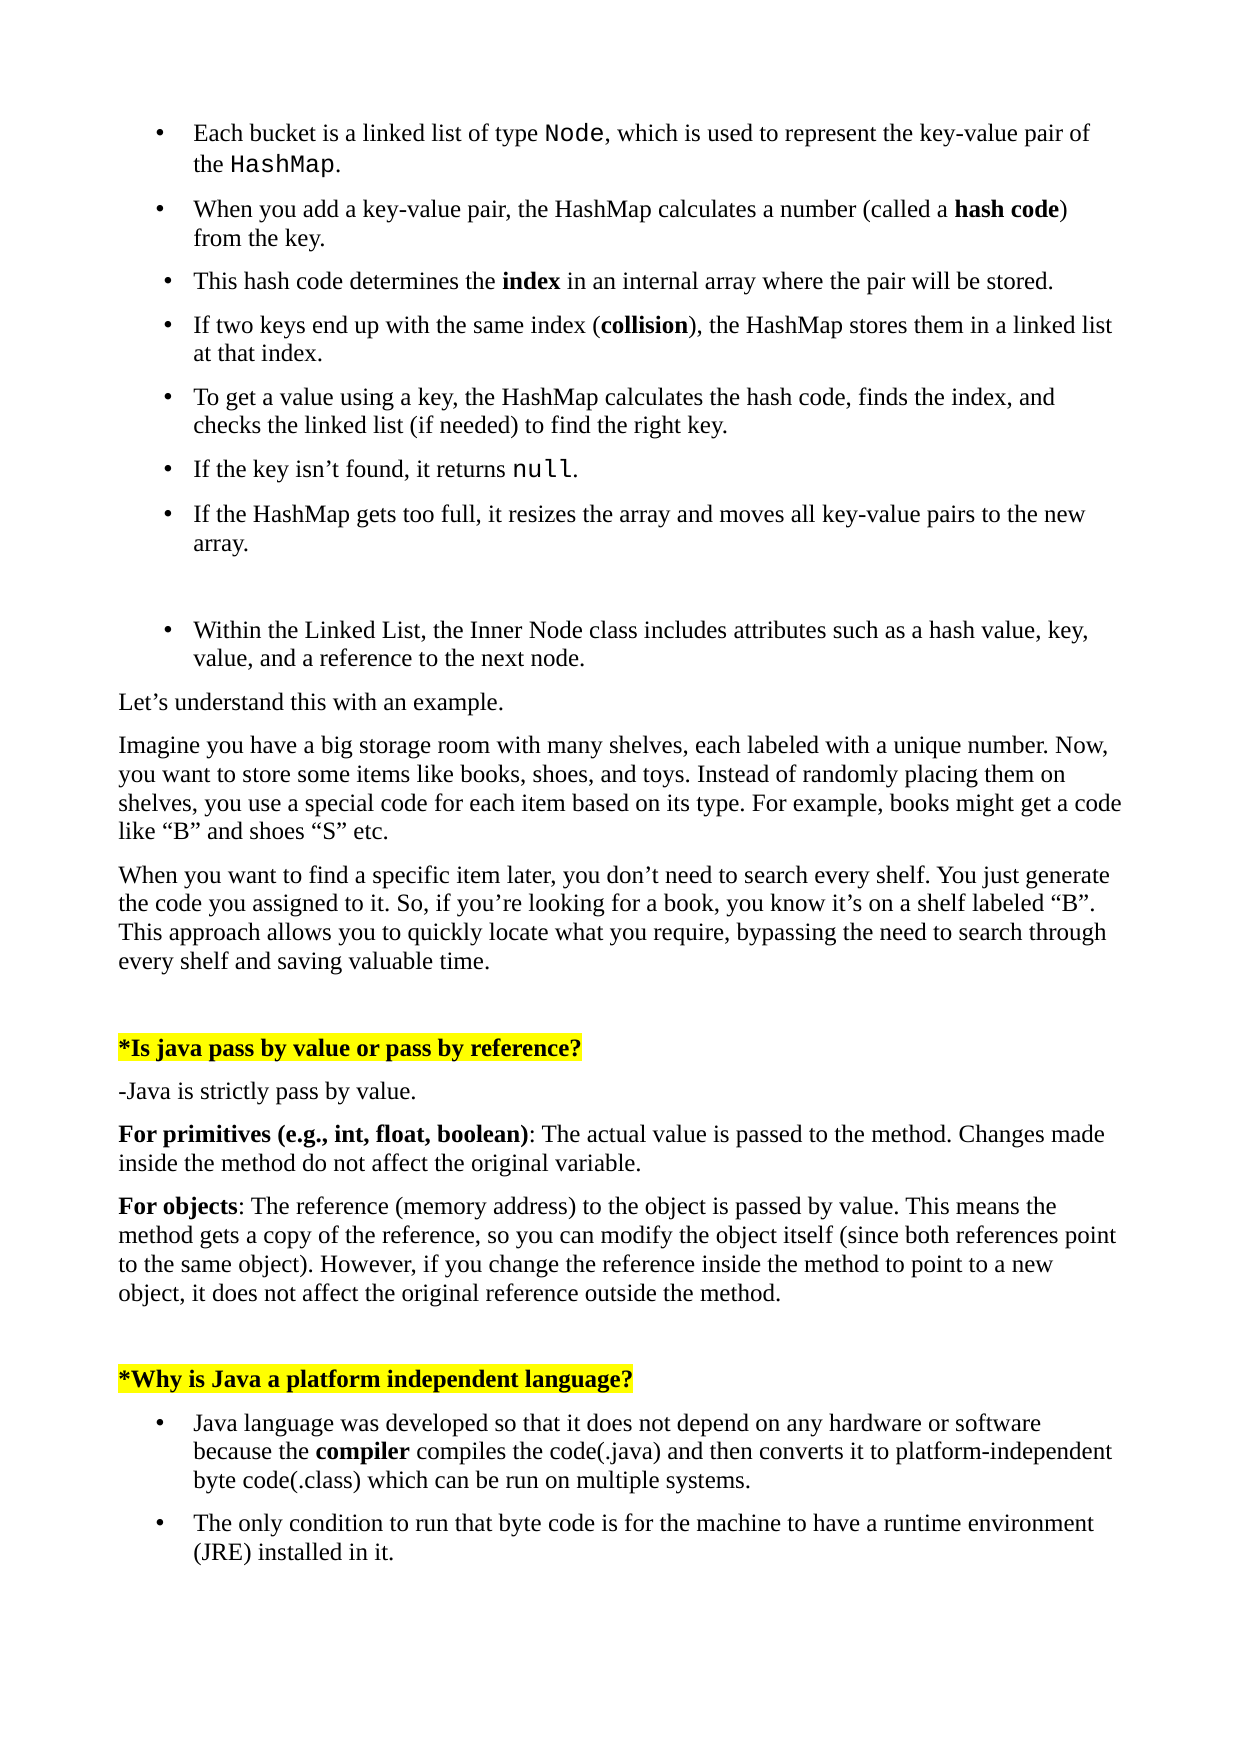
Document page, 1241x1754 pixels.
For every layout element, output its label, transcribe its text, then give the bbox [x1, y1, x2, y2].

text When you want to find a specific item later, you don’t need to search every shelf. You just generate the code you assigned to it. So, if you’re looking for a book, you know it’s on a shelf labeled “B”. This approach allows you to quickly locate what you require, bypassing the need to search through every shelf and saving valuable time. [118, 860, 1122, 975]
list Java language was developed so that it does not depend on any hardware or software because the compiler compiles the code(.java) and then converts it to platform-independent byte code(.class) which can be run on multiple systems. [156, 1408, 1122, 1494]
list To get a value using a key, the HashMap calculates the hash code, finds the index, and checks the linked list (if needed) to find the right key. [164, 382, 1122, 439]
text Let’s understand this with an example. [118, 687, 1122, 716]
text -Java is strictly pass by value. [118, 1076, 1122, 1105]
text *Is java pass by value or pass by reference? [118, 1033, 1122, 1061]
list If two keys end up with the same index (collision), the HashMap stores them in a linked list at that index. [164, 310, 1122, 367]
text For primitives (e.g., int, float, boolean): The actual value is passed to the method. Changes made inside the method do not affect the original variable. [118, 1119, 1122, 1177]
text For objects: The reference (memory address) to the object is passed by value. This means the method gets a copy of the reference, so you can modify the object itself (since both references point to the same object). However, if you change the reference inside the method to point to a new object, it does not affect the original reference outside the method. [118, 1191, 1122, 1306]
list Within the Linked List, the Inner Node class includes attributes such as a hash value, key, value, and a reference to the next node. [164, 615, 1122, 672]
list This hash code determines the index in an internal array where the pair will be stored. [164, 266, 1122, 295]
text *Why is Java a platform independent language? [118, 1364, 1122, 1393]
list If the HashMap gets too full, it resizes the array and moves all key-value pairs to the new array. [164, 499, 1122, 557]
text Imagine you have a big storage room with many shelves, each labeled with a unique number. Now, you want to store some items like books, shoes, and toys. Instead of randomly placing them on shelves, you use a special code for each item based on its type. For example, books might get a code like “B” and shoes “S” etc. [118, 730, 1122, 845]
list The only condition to run that byte code is for the machine to have a runtime environment (JRE) installed in it. [156, 1508, 1122, 1566]
list Each bucket is a linked list of type Node, which is used to represent the key-value pair of the HashMap. [156, 118, 1122, 180]
list When you add a key-value pair, the HashMap calculates a number (called a hash code) from the key. [156, 194, 1122, 252]
list If the key isn’t found, it returns null. [164, 454, 1122, 485]
